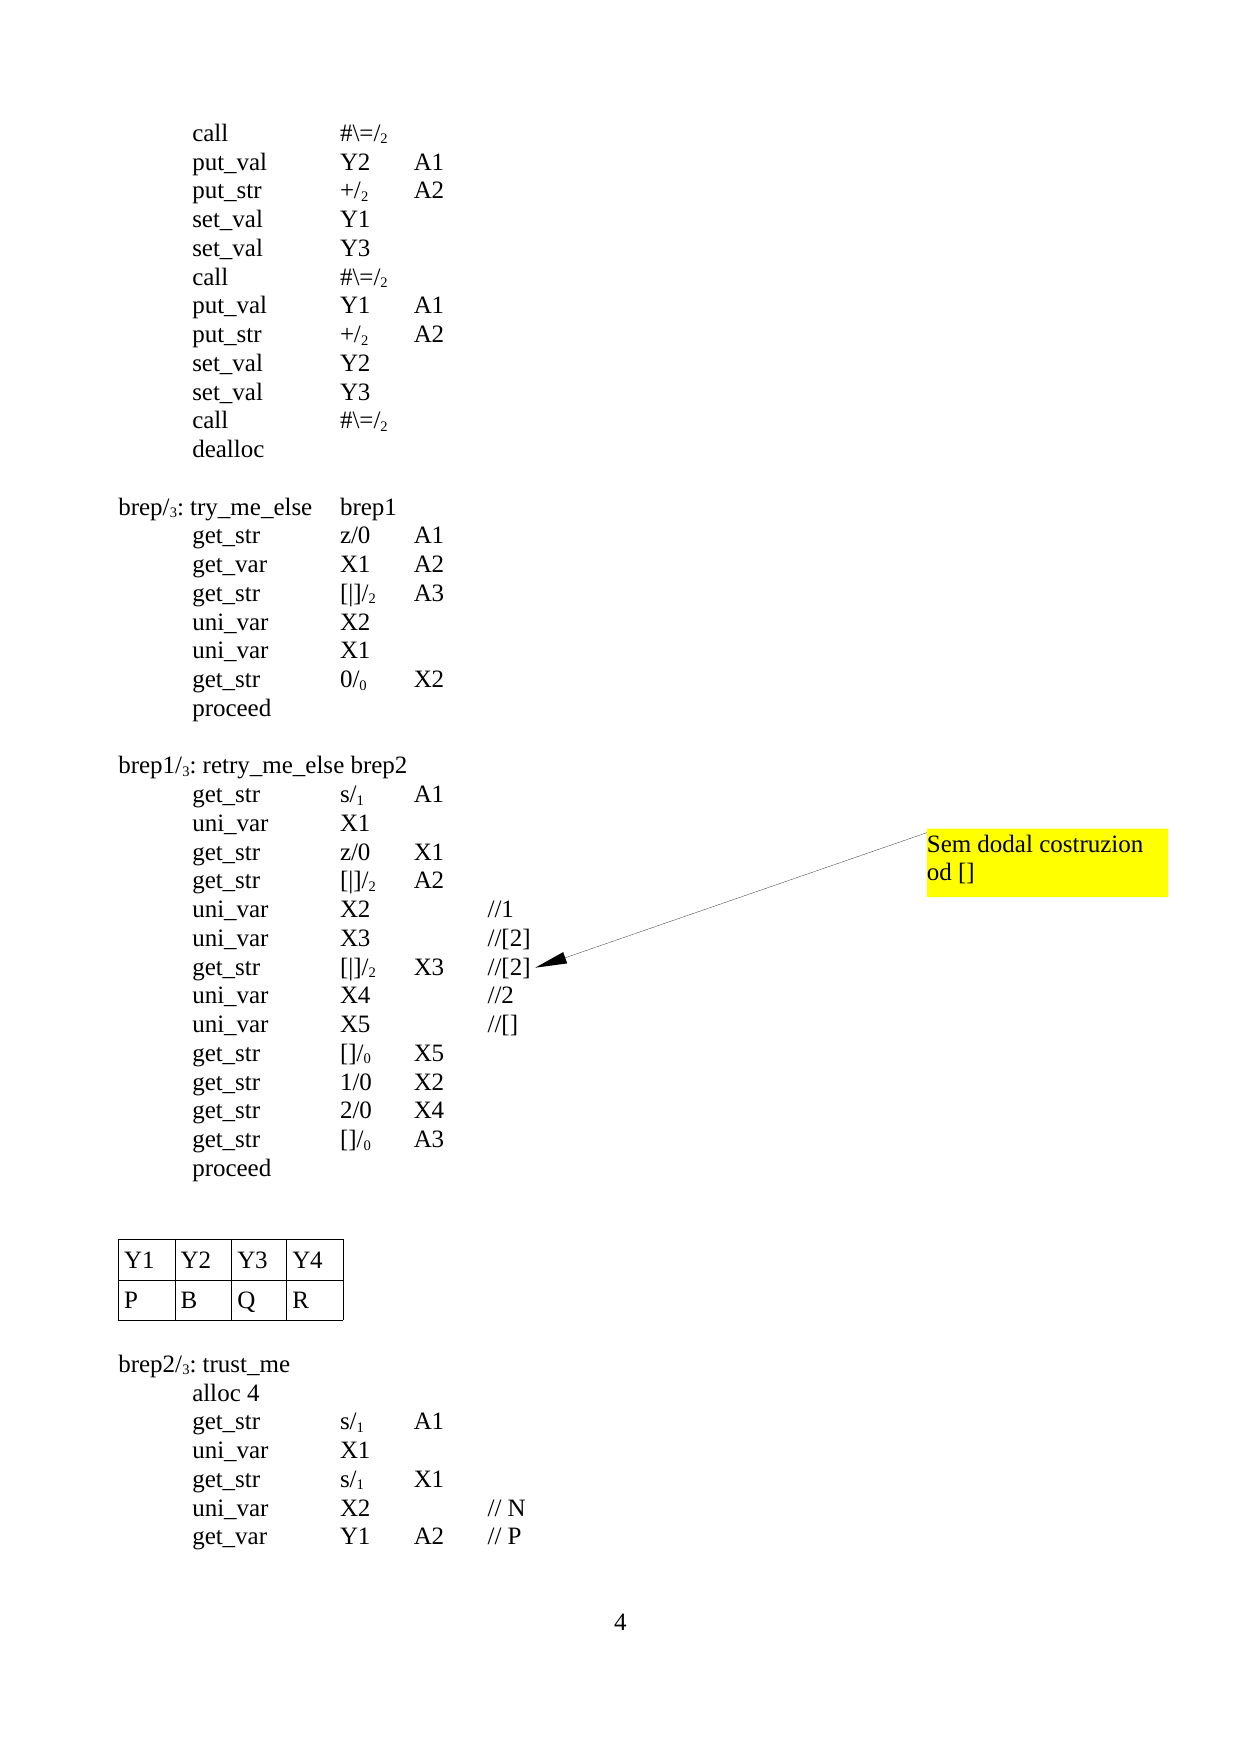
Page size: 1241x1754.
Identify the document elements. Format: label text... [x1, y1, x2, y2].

table_cell P [119, 1281, 175, 1320]
text get_str [|]/2 A3 [118, 578, 1122, 607]
text set_val Y3 [118, 233, 1122, 262]
text get_str []/0 X5 [118, 1038, 1122, 1067]
text set_val Y1 [118, 204, 1122, 233]
text proceed [118, 1153, 1122, 1182]
text set_val Y2 [118, 348, 1122, 377]
text get_str [|]/2 A2 [118, 866, 827, 894]
text uni_var X2 // N [118, 1493, 1122, 1521]
text get_str s/1 X1 [118, 1464, 1122, 1493]
text call #\=/2 [118, 118, 1122, 147]
table_header Y2 [176, 1240, 231, 1280]
text uni_var X2 //1 [118, 894, 746, 923]
text uni_var X1 [118, 1435, 1122, 1464]
text get_var X1 A2 [118, 549, 1122, 578]
text get_str s/1 A1 [118, 779, 1122, 808]
text put_str +/2 A2 [118, 176, 1122, 204]
text put_val Y2 A1 [118, 147, 1122, 176]
text [669, 894, 1122, 923]
text [753, 866, 926, 894]
text get_str 2/0 X4 [118, 1096, 1122, 1124]
text set_val Y3 [118, 377, 1122, 406]
text uni_var X4 //2 [118, 981, 1122, 1009]
table_cell Q [232, 1281, 286, 1320]
text dealloc [118, 434, 1122, 463]
text uni_var X1 [118, 636, 1122, 664]
text alloc 4 [118, 1378, 1122, 1406]
text get_str z/0 A1 [118, 521, 1122, 549]
text brep2/3: trust_me [118, 1349, 1122, 1378]
text get_str z/0 X1 [118, 837, 911, 866]
text call #\=/2 [118, 262, 1122, 291]
text put_val Y1 A1 [118, 291, 1122, 319]
text call #\=/2 [118, 406, 1122, 434]
text uni_var X2 [118, 607, 1122, 636]
text uni_var X1 [118, 808, 1122, 837]
text brep/3: try_me_else brep1 [118, 492, 1122, 521]
text brep1/3: retry_me_else brep2 [118, 722, 1122, 779]
text [586, 923, 1122, 952]
table_header Y4 [287, 1240, 343, 1280]
text [834, 837, 926, 866]
table_cell R [287, 1281, 343, 1320]
text get_str 0/0 X2 [118, 664, 1122, 693]
table_header Y3 [232, 1240, 286, 1280]
table_cell B [176, 1281, 231, 1320]
text get_str s/1 A1 [118, 1406, 1122, 1435]
text uni_var X3 //[2] [118, 923, 662, 952]
text uni_var X5 //[] [118, 1009, 1122, 1038]
text get_str []/0 A3 [118, 1124, 1122, 1153]
table_header Y1 [119, 1240, 175, 1280]
text get_str [|]/2 X3 //[2] [118, 952, 1122, 981]
text put_str +/2 A2 [118, 319, 1122, 348]
text get_str 1/0 X2 [118, 1067, 1122, 1096]
text get_var Y1 A2 // P [118, 1521, 1122, 1550]
text proceed [118, 693, 1122, 722]
